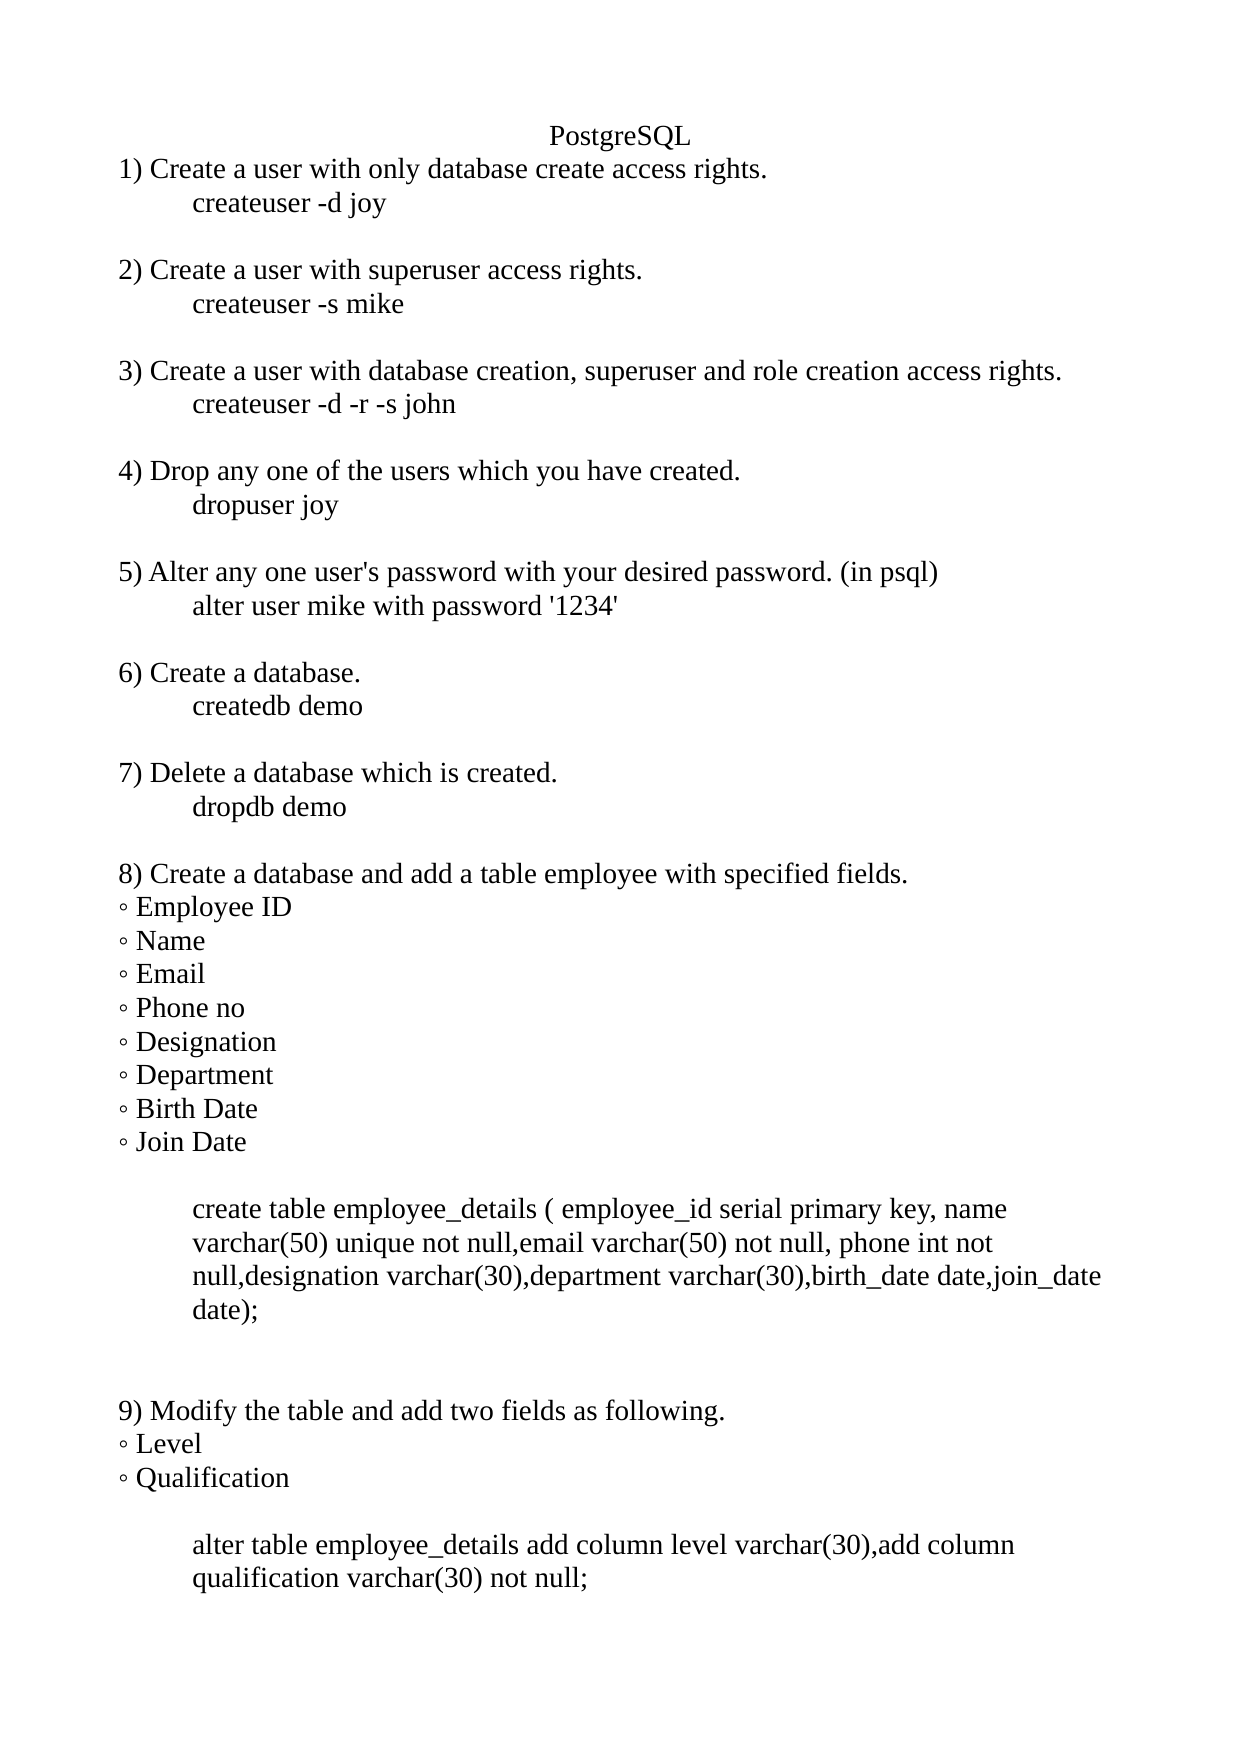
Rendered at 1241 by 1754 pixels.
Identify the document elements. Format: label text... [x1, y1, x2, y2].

text createdb demo [118, 688, 1122, 722]
text 9) Modify the table and add two fields as following. [118, 1393, 1122, 1426]
text 6) Create a database. [118, 655, 1122, 688]
text ◦ Name [118, 923, 1122, 957]
text dropuser joy [118, 487, 1122, 521]
text createuser -d joy [118, 185, 1122, 219]
text 5) Alter any one user's password with your desired password. (in psql) [118, 554, 1122, 588]
text ◦ Email [118, 957, 1122, 990]
text 3) Create a user with database creation, superuser and role creation access rights. [118, 353, 1122, 386]
text ◦ Department [118, 1057, 1122, 1091]
text ◦ Phone no [118, 990, 1122, 1024]
text ◦ Designation [118, 1024, 1122, 1057]
text ◦ Join Date [118, 1124, 1122, 1158]
text 4) Drop any one of the users which you have created. [118, 453, 1122, 487]
text create table employee_details ( employee_id serial primary key, name varchar(50) unique not null,email varchar(50) not null, phone int not null,designation varchar(30),department varchar(30),birth_date date,join_date date); [118, 1191, 1122, 1326]
text ◦ Employee ID [118, 889, 1122, 923]
text ◦ Level [118, 1426, 1122, 1460]
text 8) Create a database and add a table employee with specified fields. [118, 856, 1122, 889]
text alter user mike with password '1234' [118, 588, 1122, 621]
text alter table employee_details add column level varchar(30),add column qualification varchar(30) not null; [118, 1527, 1122, 1594]
text PostgreSQL [118, 118, 1122, 152]
text dropdb demo [118, 789, 1122, 822]
text ◦ Qualification [118, 1460, 1122, 1493]
text 1) Create a user with only database create access rights. [118, 152, 1122, 185]
text ◦ Birth Date [118, 1091, 1122, 1124]
text createuser -d -r -s john [118, 386, 1122, 420]
text createuser -s mike [118, 286, 1122, 319]
text 7) Delete a database which is created. [118, 755, 1122, 789]
text 2) Create a user with superuser access rights. [118, 252, 1122, 286]
